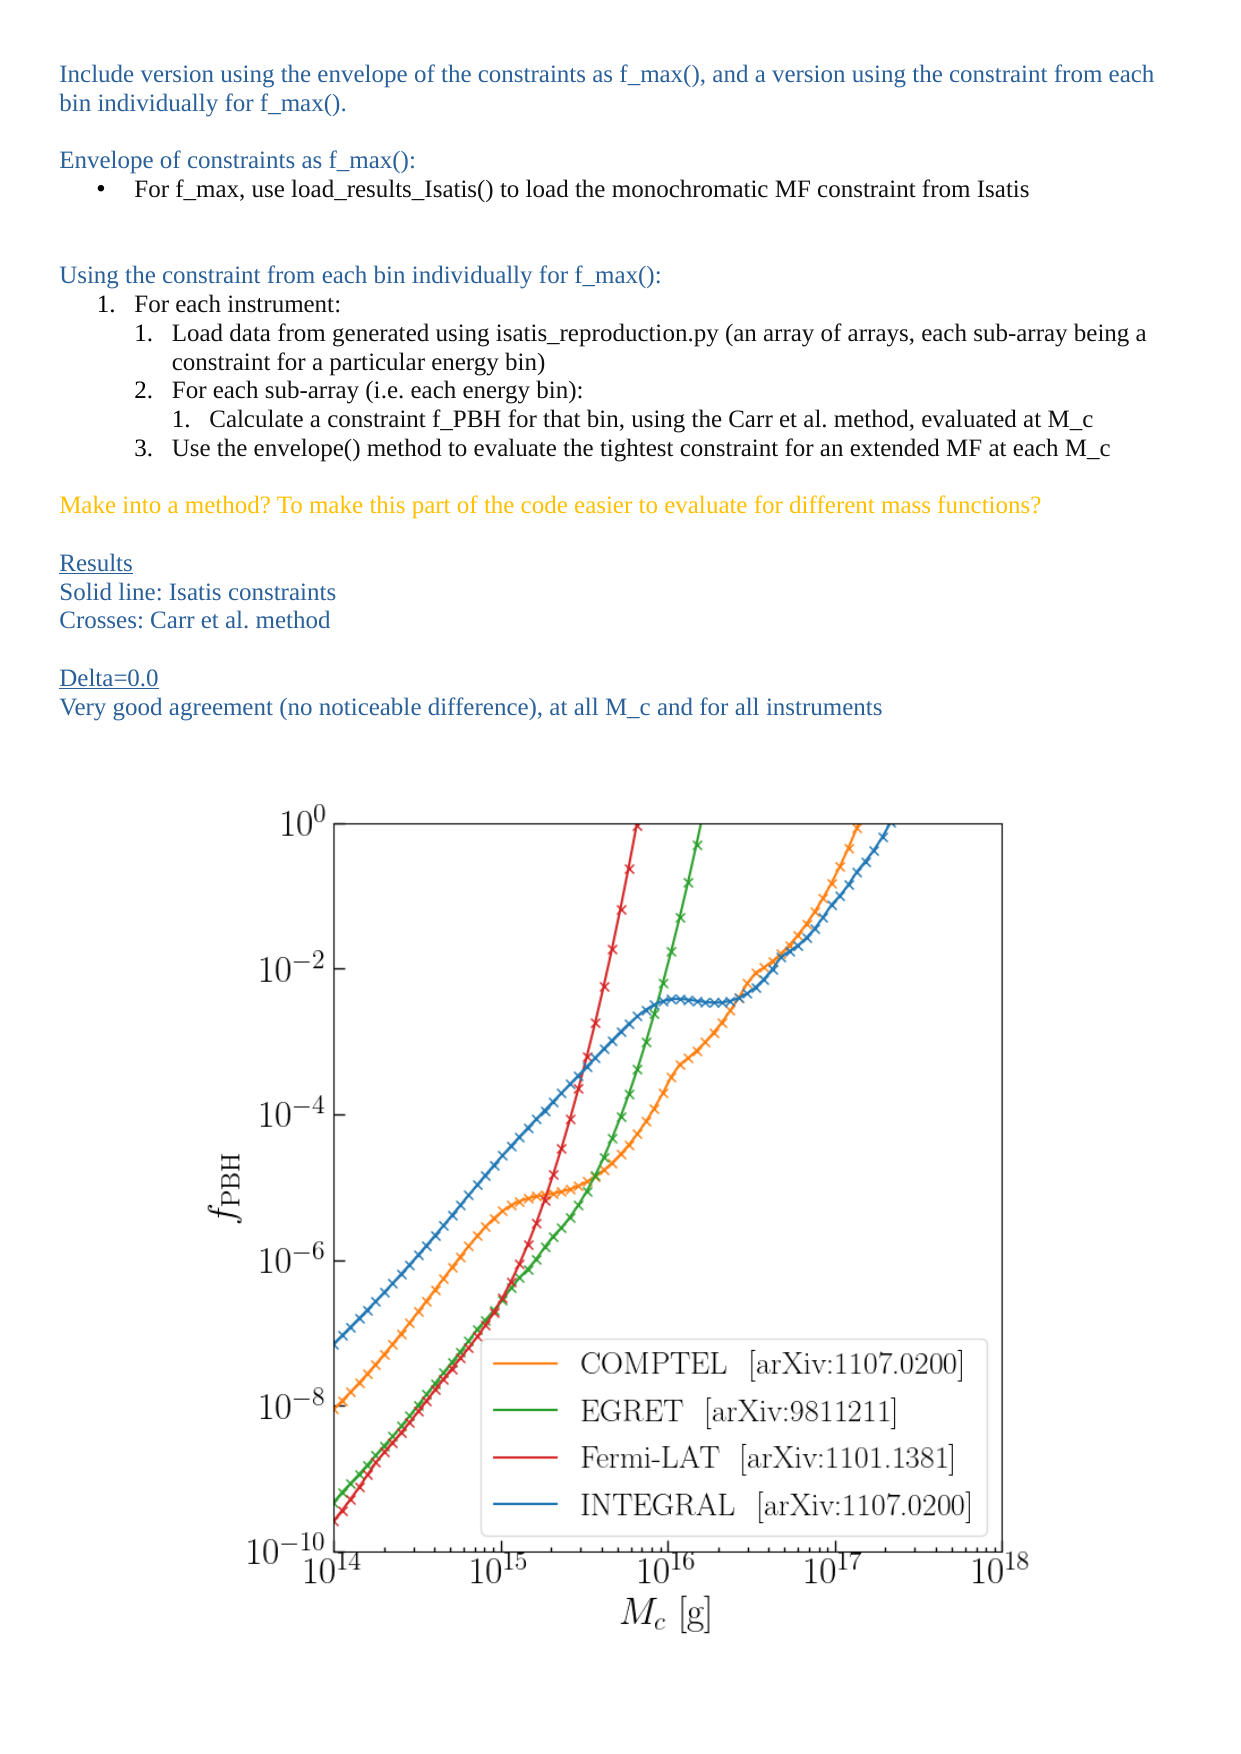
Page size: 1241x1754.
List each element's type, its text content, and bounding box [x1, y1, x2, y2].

text Crosses: Carr et al. method [59, 605, 1181, 634]
text Very good agreement (no noticeable difference), at all M_c and for all instruments [59, 692, 1181, 720]
list Calculate a constraint f_PBH for that bin, using the Carr et al. method, evaluated at M_c [172, 404, 1181, 433]
picture [167, 770, 1073, 1675]
list For f_max, use load_results_Isatis() to load the monochromatic MF constraint from Isatis [97, 174, 1181, 203]
list For each instrument: [97, 289, 1181, 318]
text Envelope of constraints as f_max(): [59, 145, 1181, 174]
text Include version using the envelope of the constraints as f_max(), and a version using the constraint from each bin individually for f_max(). [59, 59, 1181, 117]
text Using the constraint from each bin individually for f_max(): [59, 260, 1181, 289]
text Results [59, 548, 1181, 577]
list Load data from generated using isatis_reproduction.py (an array of arrays, each sub-array being a constraint for a particular energy bin) [134, 318, 1181, 375]
text Delta=0.0 [59, 663, 1181, 692]
text Solid line: Isatis constraints [59, 577, 1181, 605]
list Use the envelope() method to evaluate the tightest constraint for an extended MF at each M_c [134, 433, 1181, 462]
list For each sub-array (i.e. each energy bin): [134, 375, 1181, 404]
text Make into a method? To make this part of the code easier to evaluate for different mass functions? [59, 490, 1181, 519]
